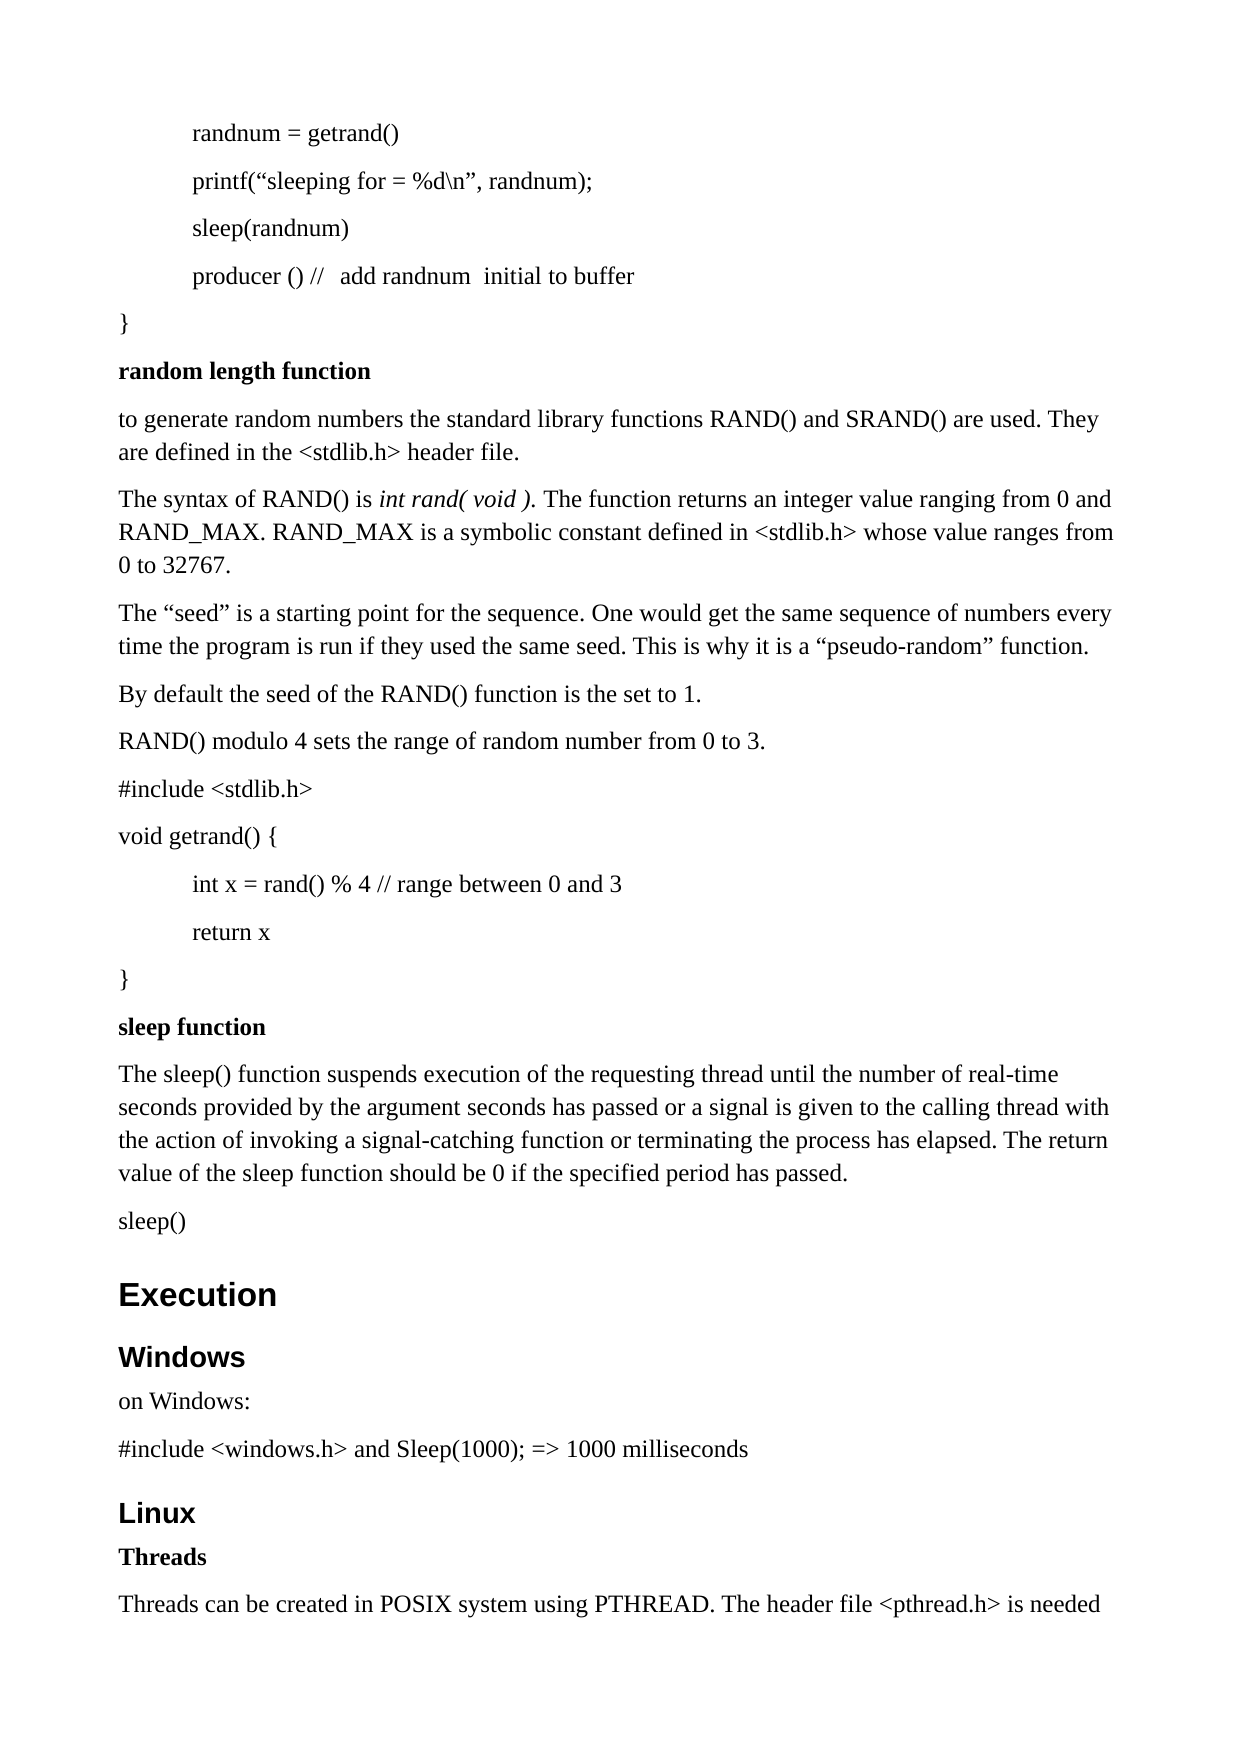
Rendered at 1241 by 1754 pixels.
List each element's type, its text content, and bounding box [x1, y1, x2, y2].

text void getrand() { [118, 821, 1122, 850]
text randnum = getrand() [118, 118, 1122, 147]
text producer () // add randnum initial to buffer [118, 261, 1122, 290]
text sleep() [118, 1206, 1122, 1235]
text By default the seed of the RAND() function is the set to 1. [118, 679, 1122, 707]
text random length function [118, 356, 1122, 385]
text Threads can be created in POSIX system using PTHREAD. The header file <pthread.h> is needed [118, 1589, 1122, 1618]
text #include <windows.h> and Sleep(1000); => 1000 milliseconds [118, 1434, 1122, 1462]
text to generate random numbers the standard library functions RAND() and SRAND() are used. They are defined in the <stdlib.h> header file. [118, 404, 1122, 466]
text return x [118, 917, 1122, 945]
text } [118, 308, 1122, 337]
text Threads [118, 1542, 1122, 1571]
subtitle Linux [118, 1496, 1122, 1529]
text printf(“sleeping for = %d\n”, randnum); [118, 166, 1122, 194]
text The syntax of RAND() is int rand( void ). The function returns an integer value ranging from 0 and RAND_MAX. RAND_MAX is a symbolic constant defined in <stdlib.h> whose value ranges from 0 to 32767. [118, 484, 1122, 579]
text #include <stdlib.h> [118, 774, 1122, 803]
text int x = rand() % 4 // range between 0 and 3 [118, 869, 1122, 898]
text sleep(randnum) [118, 213, 1122, 242]
text on Windows: [118, 1386, 1122, 1415]
text The “seed” is a starting point for the sequence. One would get the same sequence of numbers every time the program is run if they used the same seed. This is why it is a “pseudo-random” function. [118, 598, 1122, 660]
text The sleep() function suspends execution of the requesting thread until the number of real-time seconds provided by the argument seconds has passed or a signal is given to the calling thread with the action of invoking a signal-catching function or terminating the process has elapsed. The return value of the sleep function should be 0 if the specified period has passed. [118, 1059, 1122, 1187]
subtitle Execution [118, 1274, 1122, 1313]
subtitle Windows [118, 1340, 1122, 1374]
text sleep function [118, 1012, 1122, 1041]
text RAND() modulo 4 sets the range of random number from 0 to 3. [118, 726, 1122, 755]
text } [118, 964, 1122, 993]
